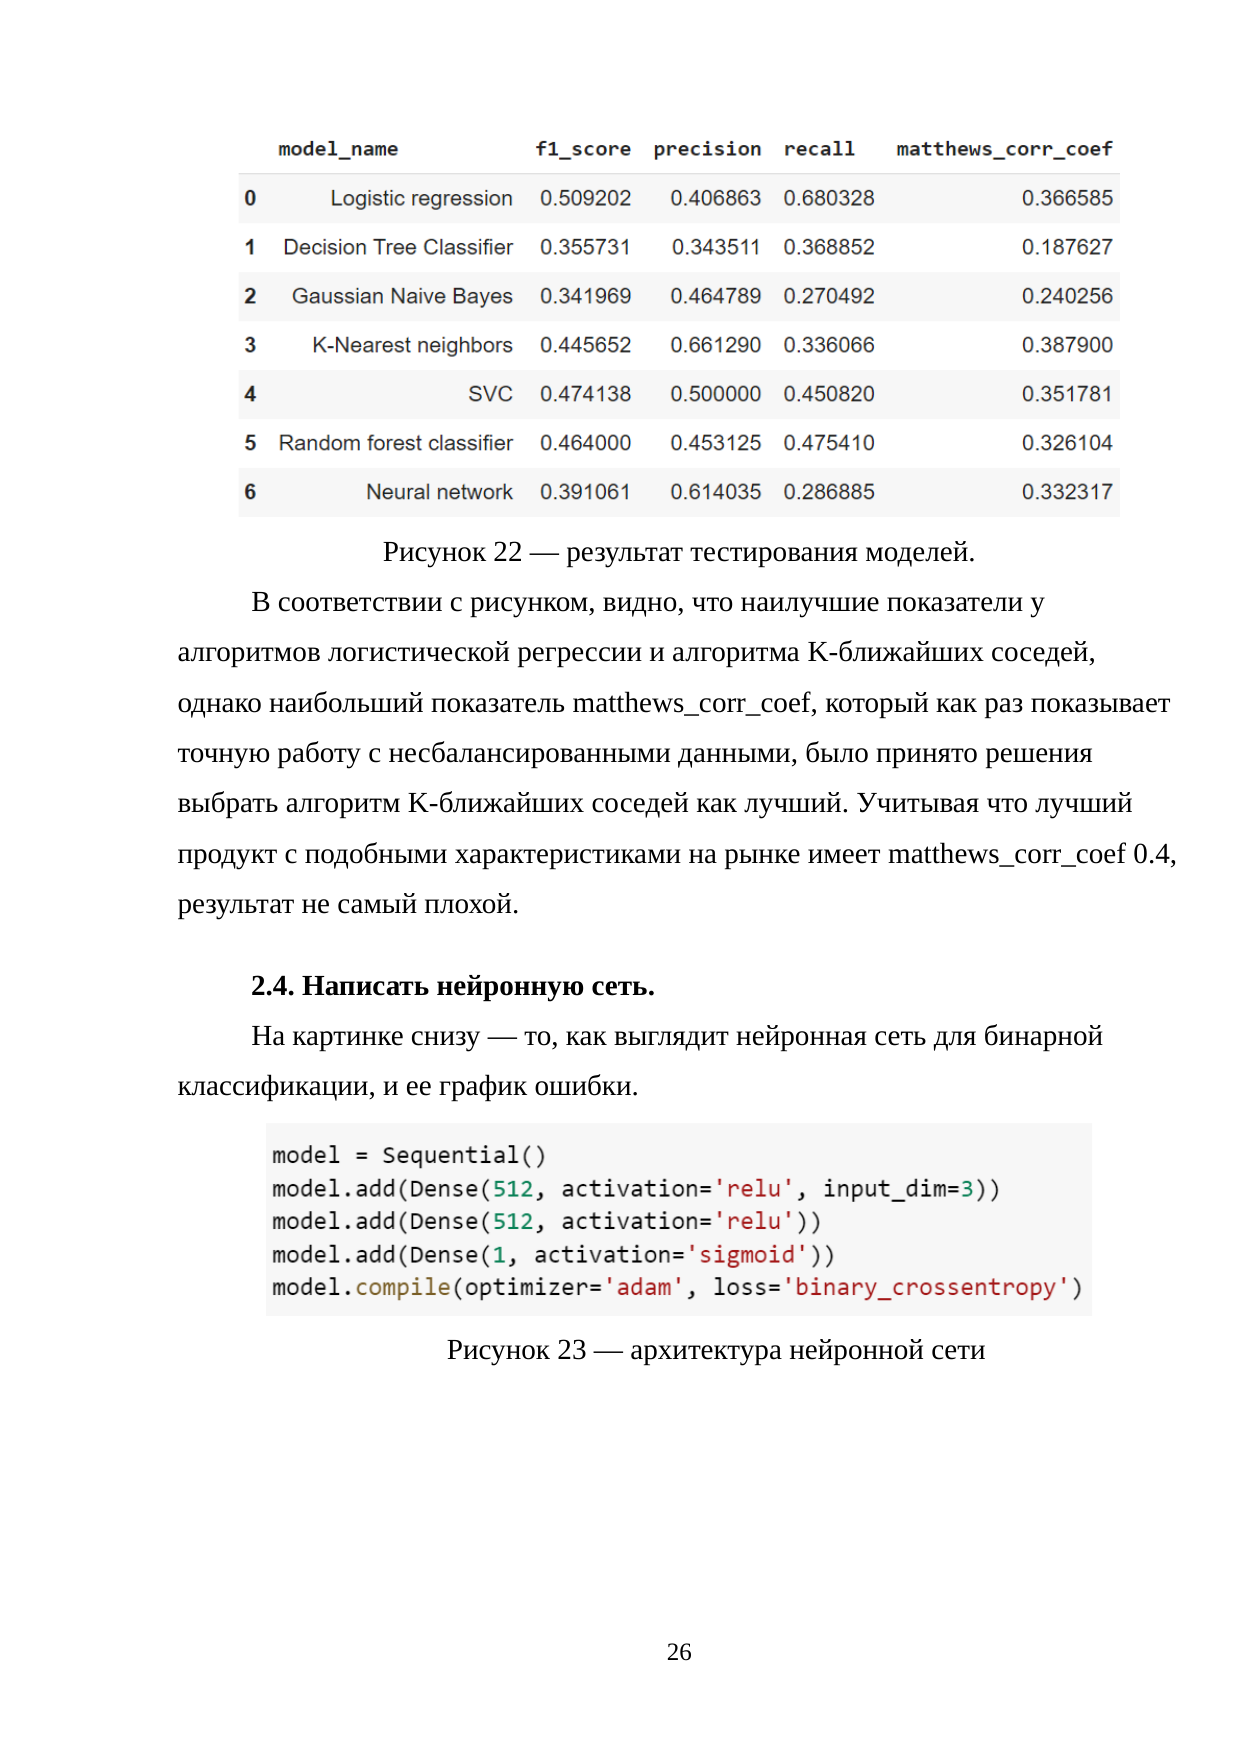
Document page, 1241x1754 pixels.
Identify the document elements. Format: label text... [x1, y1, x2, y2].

picture [266, 1118, 1093, 1316]
text Рисунок 22 — результат тестирования моделей. [177, 118, 1181, 567]
picture [238, 118, 1120, 517]
text Рисунок 23 — архитектура нейронной сети [177, 1118, 1181, 1366]
subtitle 2.4. Написать нейронную сеть. [214, 968, 1181, 1001]
text В соответствии с рисунком, видно, что наилучшие показатели у алгоритмов логистической регрессии и алгоритма K-ближайших соседей, однако наибольший показатель matthews_corr_coef, который как раз показывает точную работу с несбалансированными данными, было принято решения выбрать алгоритм K-ближайших соседей как лучший. Учитывая что лучший продукт с подобными характеристиками на рынке имеет matthews_corr_coef 0.4, результат не самый плохой. [177, 584, 1181, 919]
text На картинке снизу — то, как выглядит нейронная сеть для бинарной классификации, и ее график ошибки. [177, 1018, 1181, 1102]
